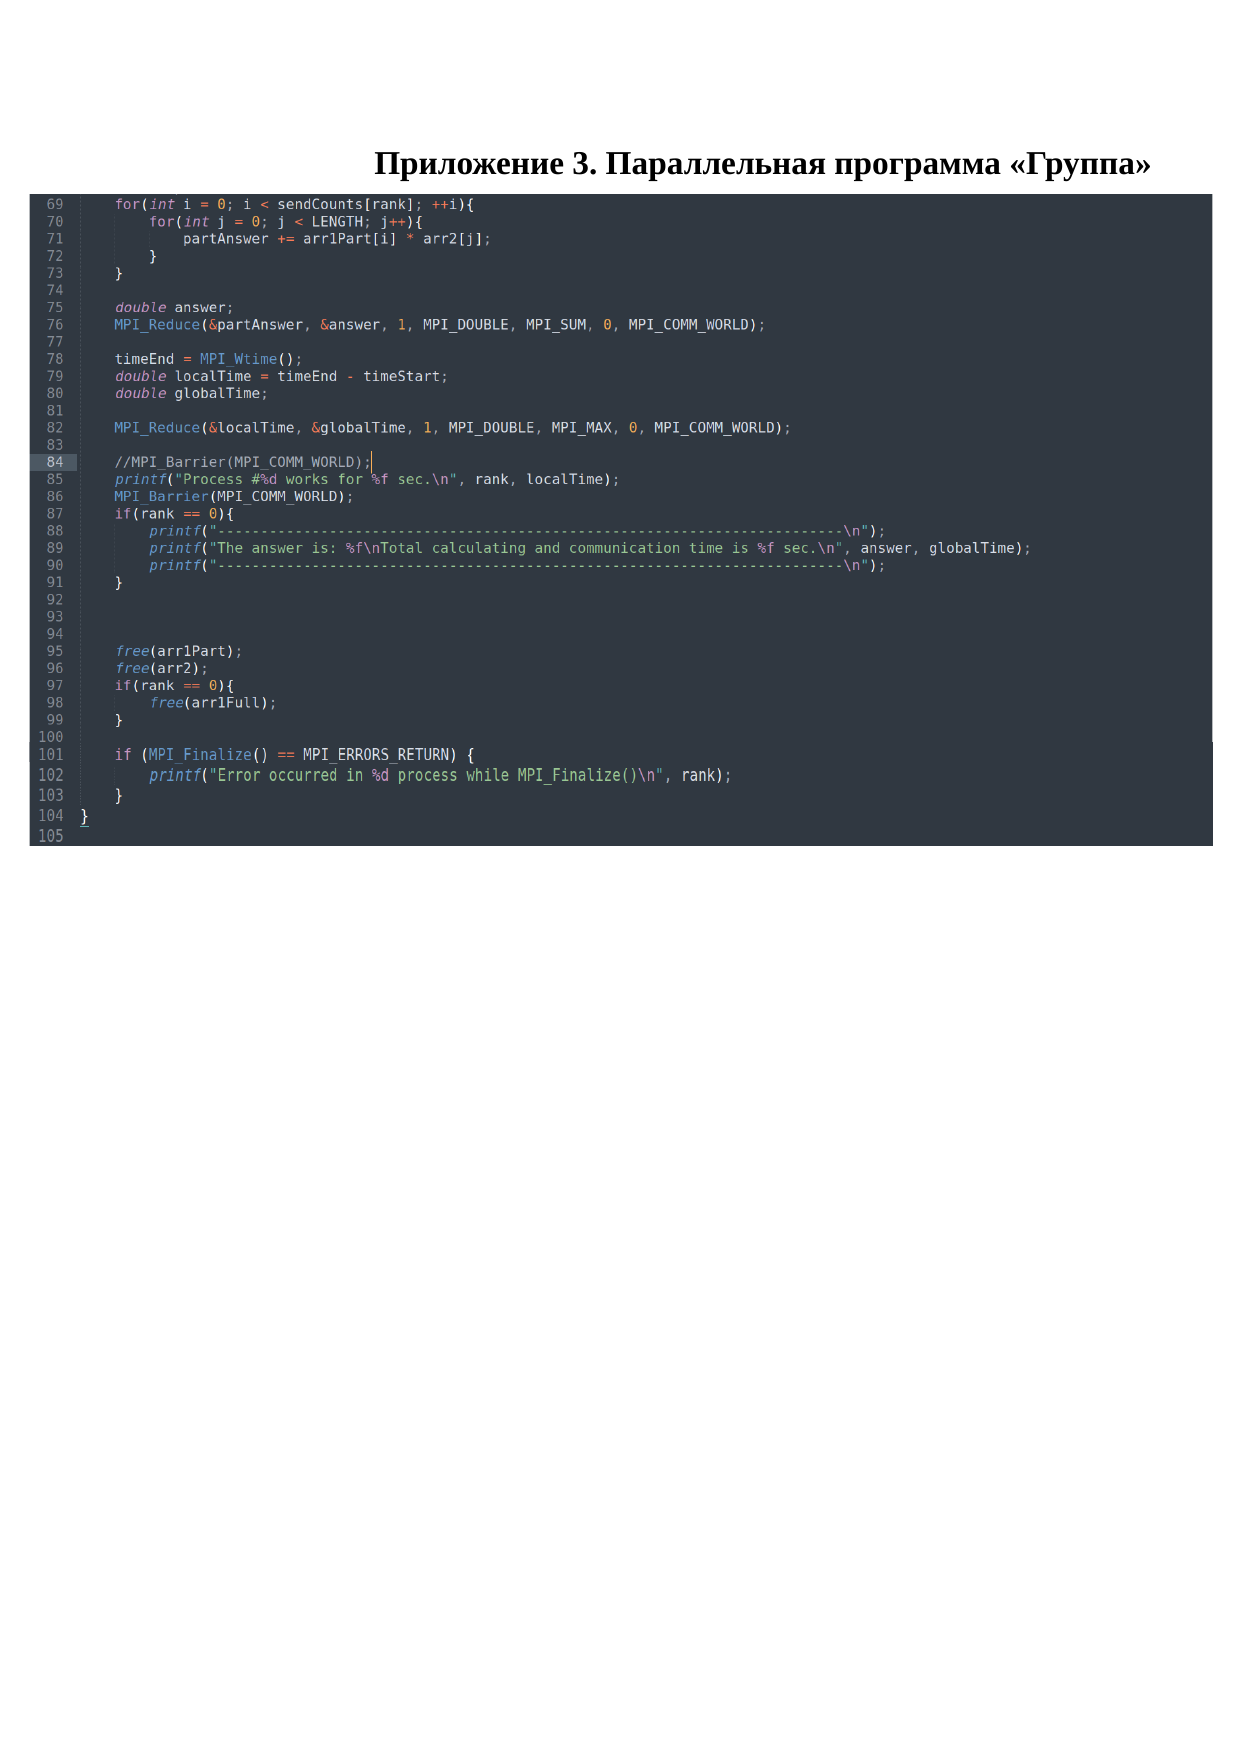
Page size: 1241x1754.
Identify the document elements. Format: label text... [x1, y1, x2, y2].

picture [29, 194, 1213, 846]
subtitle Приложение 3. Параллельная программа «Группа» [177, 143, 1152, 181]
